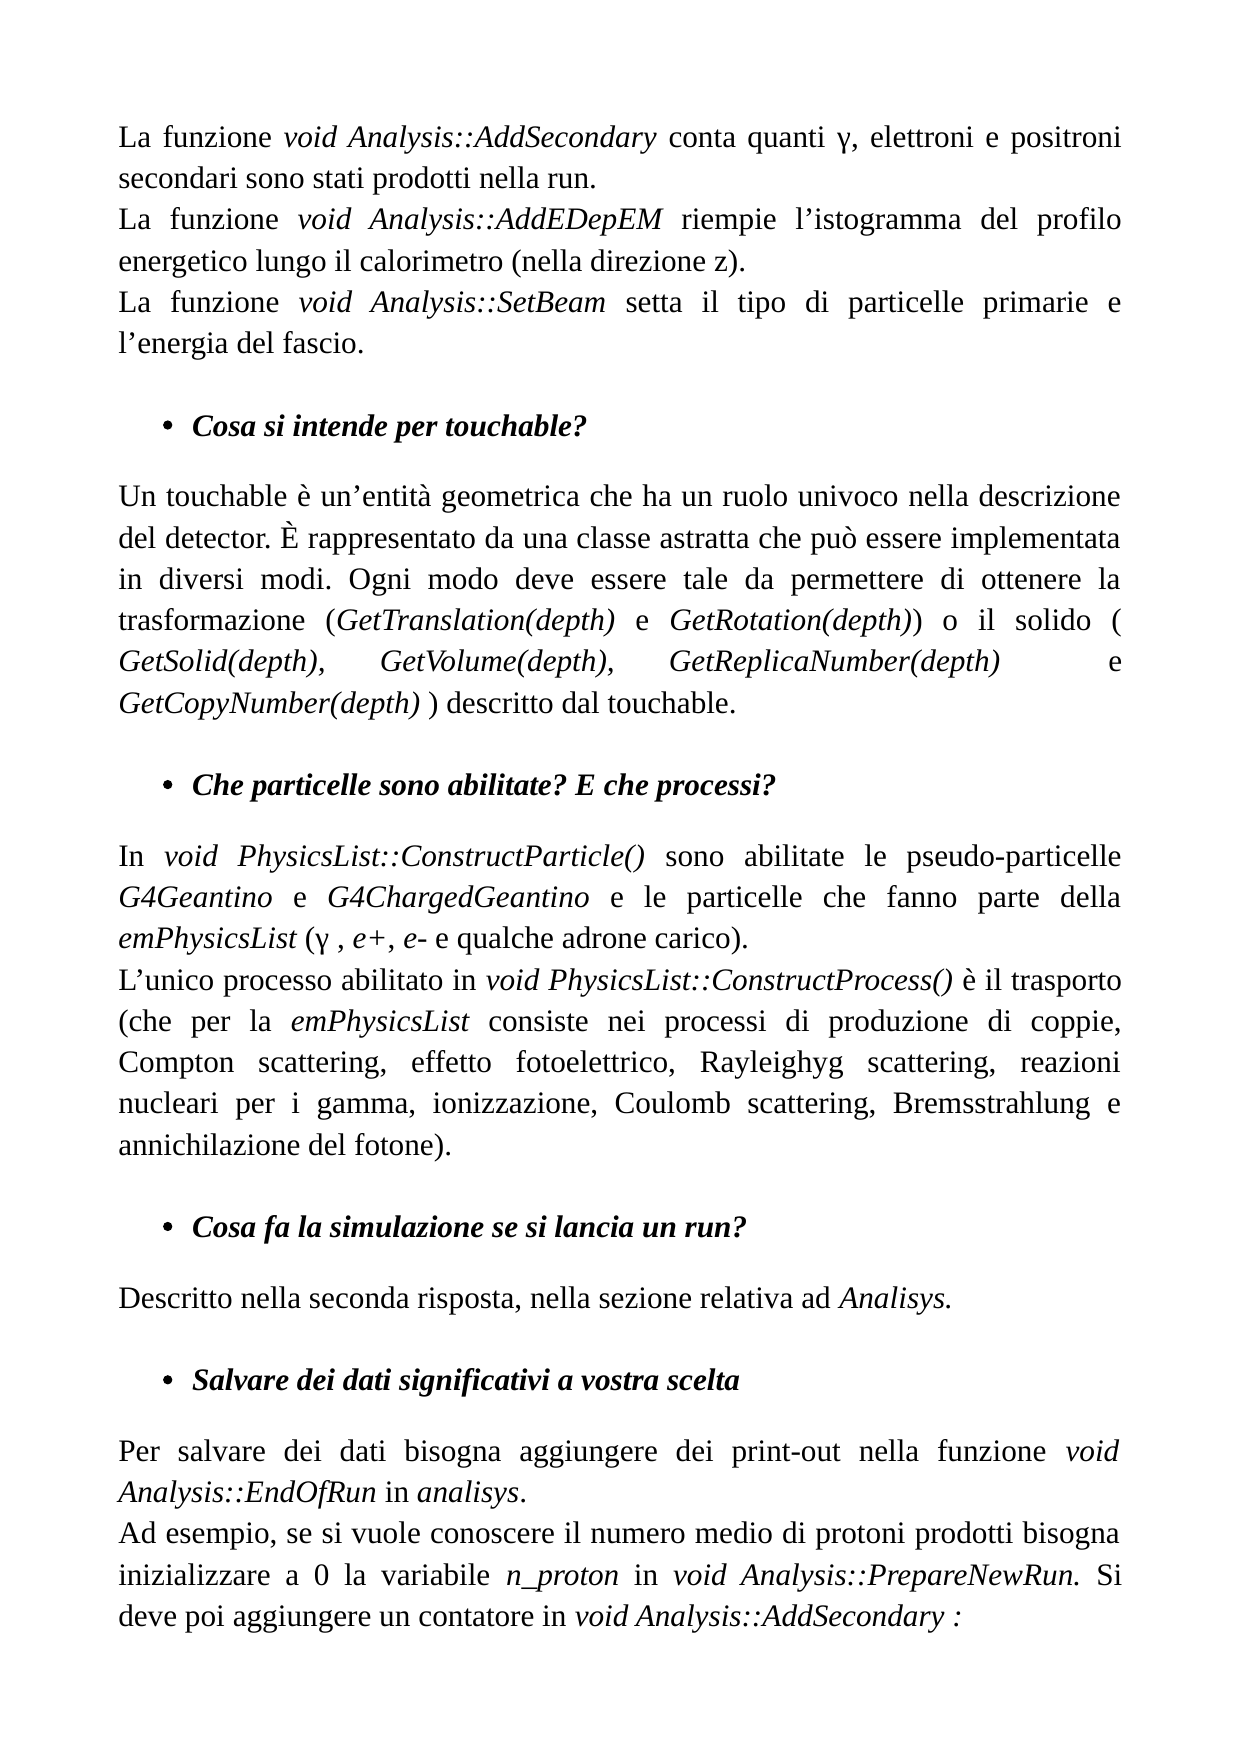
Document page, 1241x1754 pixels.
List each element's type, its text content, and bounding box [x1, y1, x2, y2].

text La funzione void Analysis::AddEDepEM riempie l’istogramma del profilo energetico lungo il calorimetro (nella direzione z). [118, 201, 1122, 278]
text Ad esempio, se si vuole conoscere il numero medio di protoni prodotti bisogna inizializzare a 0 la variabile n_proton in void Analysis::PrepareNewRun. Si deve poi aggiungere un contatore in void Analysis::AddSecondary : [118, 1515, 1122, 1633]
text Un touchable è un’entità geometrica che ha un ruolo univoco nella descrizione del detector. È rappresentato da una classe astratta che può essere implementata in diversi modi. Ogni modo deve essere tale da permettere di ottenere la trasformazione (GetTranslation(depth) e GetRotation(depth)) o il solido ( GetSolid(depth), GetVolume(depth), GetReplicaNumber(depth) e GetCopyNumber(depth) ) descritto dal touchable. [118, 478, 1122, 720]
text L’unico processo abilitato in void PhysicsList::ConstructProcess() è il trasporto (che per la emPhysicsList consiste nei processi di produzione di coppie, Compton scattering, effetto fotoelettrico, Rayleighyg scattering, reazioni nucleari per i gamma, ionizzazione, Coulomb scattering, Bremsstrahlung e annichilazione del fotone). [118, 961, 1122, 1162]
text La funzione void Analysis::AddSecondary conta quanti γ, elettroni e positroni secondari sono stati prodotti nella run. [118, 118, 1122, 195]
text La funzione void Analysis::SetBeam setta il tipo di particelle primarie e l’energia del fascio. [118, 283, 1122, 360]
list Cosa fa la simulazione se si lancia un run? [162, 1208, 1122, 1244]
list Salvare dei dati significativi a vostra scelta [162, 1362, 1122, 1397]
text In void PhysicsList::ConstructParticle() sono abilitate le pseudo-particelle G4Geantino e G4ChargedGeantino e le particelle che fanno parte della emPhysicsList (γ , e+, e- e qualche adrone carico). [118, 837, 1122, 956]
list Cosa si intende per touchable? [162, 407, 1122, 443]
list Che particelle sono abilitate? E che processi? [162, 766, 1122, 802]
text Per salvare dei dati bisogna aggiungere dei print-out nella funzione void Analysis::EndOfRun in analisys. [118, 1432, 1122, 1509]
text Descritto nella seconda risposta, nella sezione relativa ad Analisys. [118, 1279, 1122, 1315]
